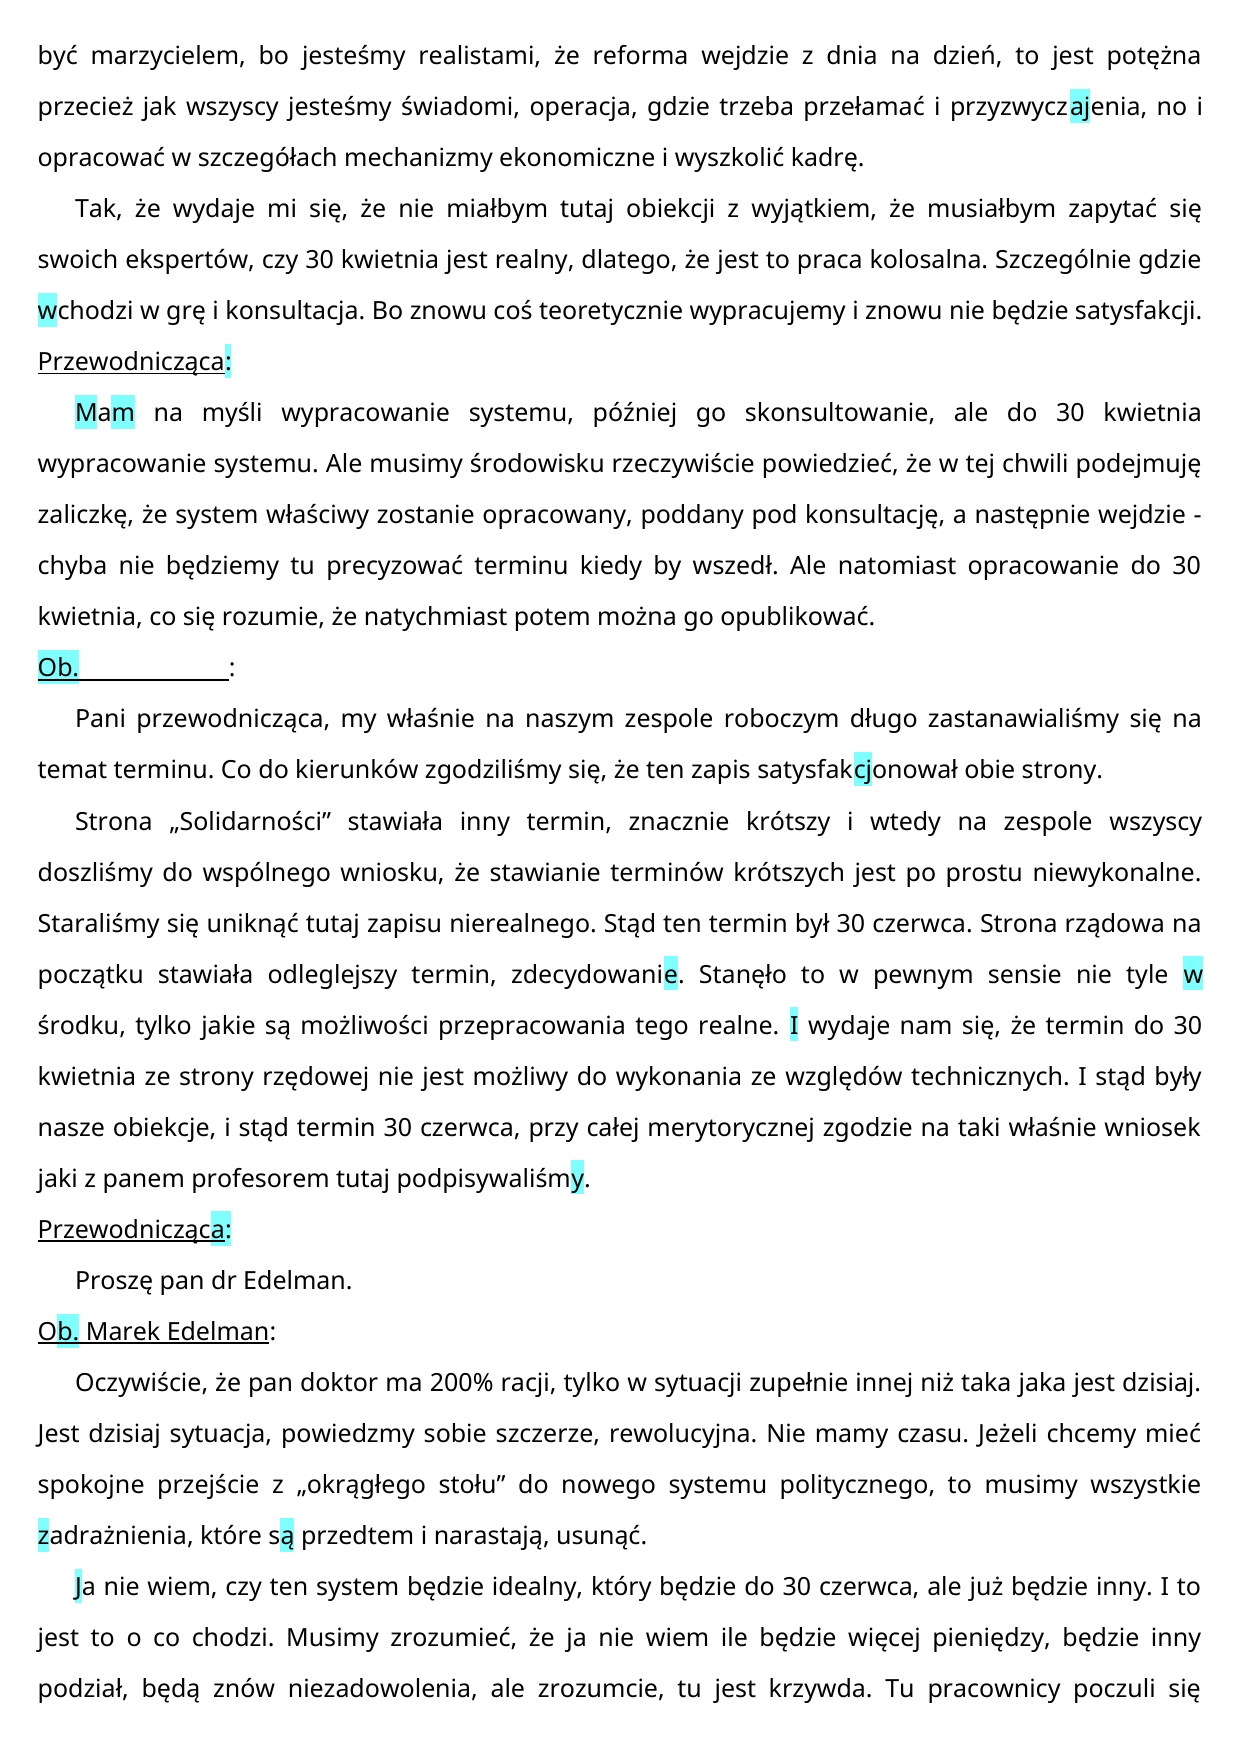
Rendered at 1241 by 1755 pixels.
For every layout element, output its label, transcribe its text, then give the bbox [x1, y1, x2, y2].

text być marzycielem, bo jesteśmy realistami, że reforma wejdzie z dnia na dzień, to jest potężna przecież jak wszyscy jesteśmy świadomi, operacja, gdzie trzeba przełamać i przyzwyczajenia, no i opracować w szczegółach mechanizmy ekonomiczne i wyszkolić kadrę. [37, 37, 1203, 174]
text Proszę pan dr Edelman. [37, 1262, 1203, 1297]
text Mam na myśli wypracowanie systemu, później go skonsultowanie, ale do 30 kwietnia wypracowanie systemu. Ale musimy środowisku rzeczywiście powiedzieć, że w tej chwili podejmuję zaliczkę, że system właściwy zostanie opracowany, poddany pod konsultację, a następnie wejdzie - chyba nie będziemy tu precyzować terminu kiedy by wszedł. Ale natomiast opracowanie do 30 kwietnia, co się rozumie, że natychmiast potem można go opublikować. [37, 395, 1203, 633]
text Strona „Solidarności” stawiała inny termin, znacznie krótszy i wtedy na zespole wszyscy doszliśmy do wspólnego wniosku, że stawianie terminów krótszych jest po prostu niewykonalne. Staraliśmy się uniknąć tutaj zapisu nierealnego. Stąd ten termin był 30 czerwca. Strona rządowa na początku stawiała odleglejszy termin, zdecydowanie. Stanęło to w pewnym sensie nie tyle w środku, tylko jakie są możliwości przepracowania tego realne. I wydaje nam się, że termin do 30 kwietnia ze strony rzędowej nie jest możliwy do wykonania ze względów technicznych. I stąd były nasze obiekcje, i stąd termin 30 czerwca, przy całej merytorycznej zgodzie na taki właśnie wniosek jaki z panem profesorem tutaj podpisywaliśmy. [37, 803, 1203, 1194]
text Tak, że wydaje mi się, że nie miałbym tutaj obiekcji z wyjątkiem, że musiałbym zapytać się swoich ekspertów, czy 30 kwietnia jest realny, dlatego, że jest to praca kolosalna. Szczególnie gdzie wchodzi w grę i konsultacja. Bo znowu coś teoretycznie wypracujemy i znowu nie będzie satysfakcji. [37, 191, 1203, 327]
text Przewodnicząca: [37, 1211, 1203, 1246]
text Oczywiście, że pan doktor ma 200% racji, tylko w sytuacji zupełnie innej niż taka jaka jest dzisiaj. Jest dzisiaj sytuacja, powiedzmy sobie szczerze, rewolucyjna. Nie mamy czasu. Jeżeli chcemy mieć spokojne przejście z „okrągłego stołu” do nowego systemu politycznego, to musimy wszystkie zadrażnienia, które są przedtem i narastają, usunąć. [37, 1364, 1203, 1552]
text Ob. Marek Edelman: [37, 1313, 1203, 1348]
text Przewodnicząca: [37, 344, 1203, 378]
text Ob. : [37, 650, 1203, 684]
text Pani przewodnicząca, my właśnie na naszym zespole roboczym długo zastanawialiśmy się na temat terminu. Co do kierunków zgodziliśmy się, że ten zapis satysfakcjonował obie strony. [37, 701, 1203, 786]
text Ja nie wiem, czy ten system będzie idealny, który będzie do 30 czerwca, ale już będzie inny. I to jest to o co chodzi. Musimy zrozumieć, że ja nie wiem ile będzie więcej pieniędzy, będzie inny podział, będą znów niezadowolenia, ale zrozumcie, tu jest krzywda. Tu pracownicy poczuli się [37, 1569, 1203, 1705]
